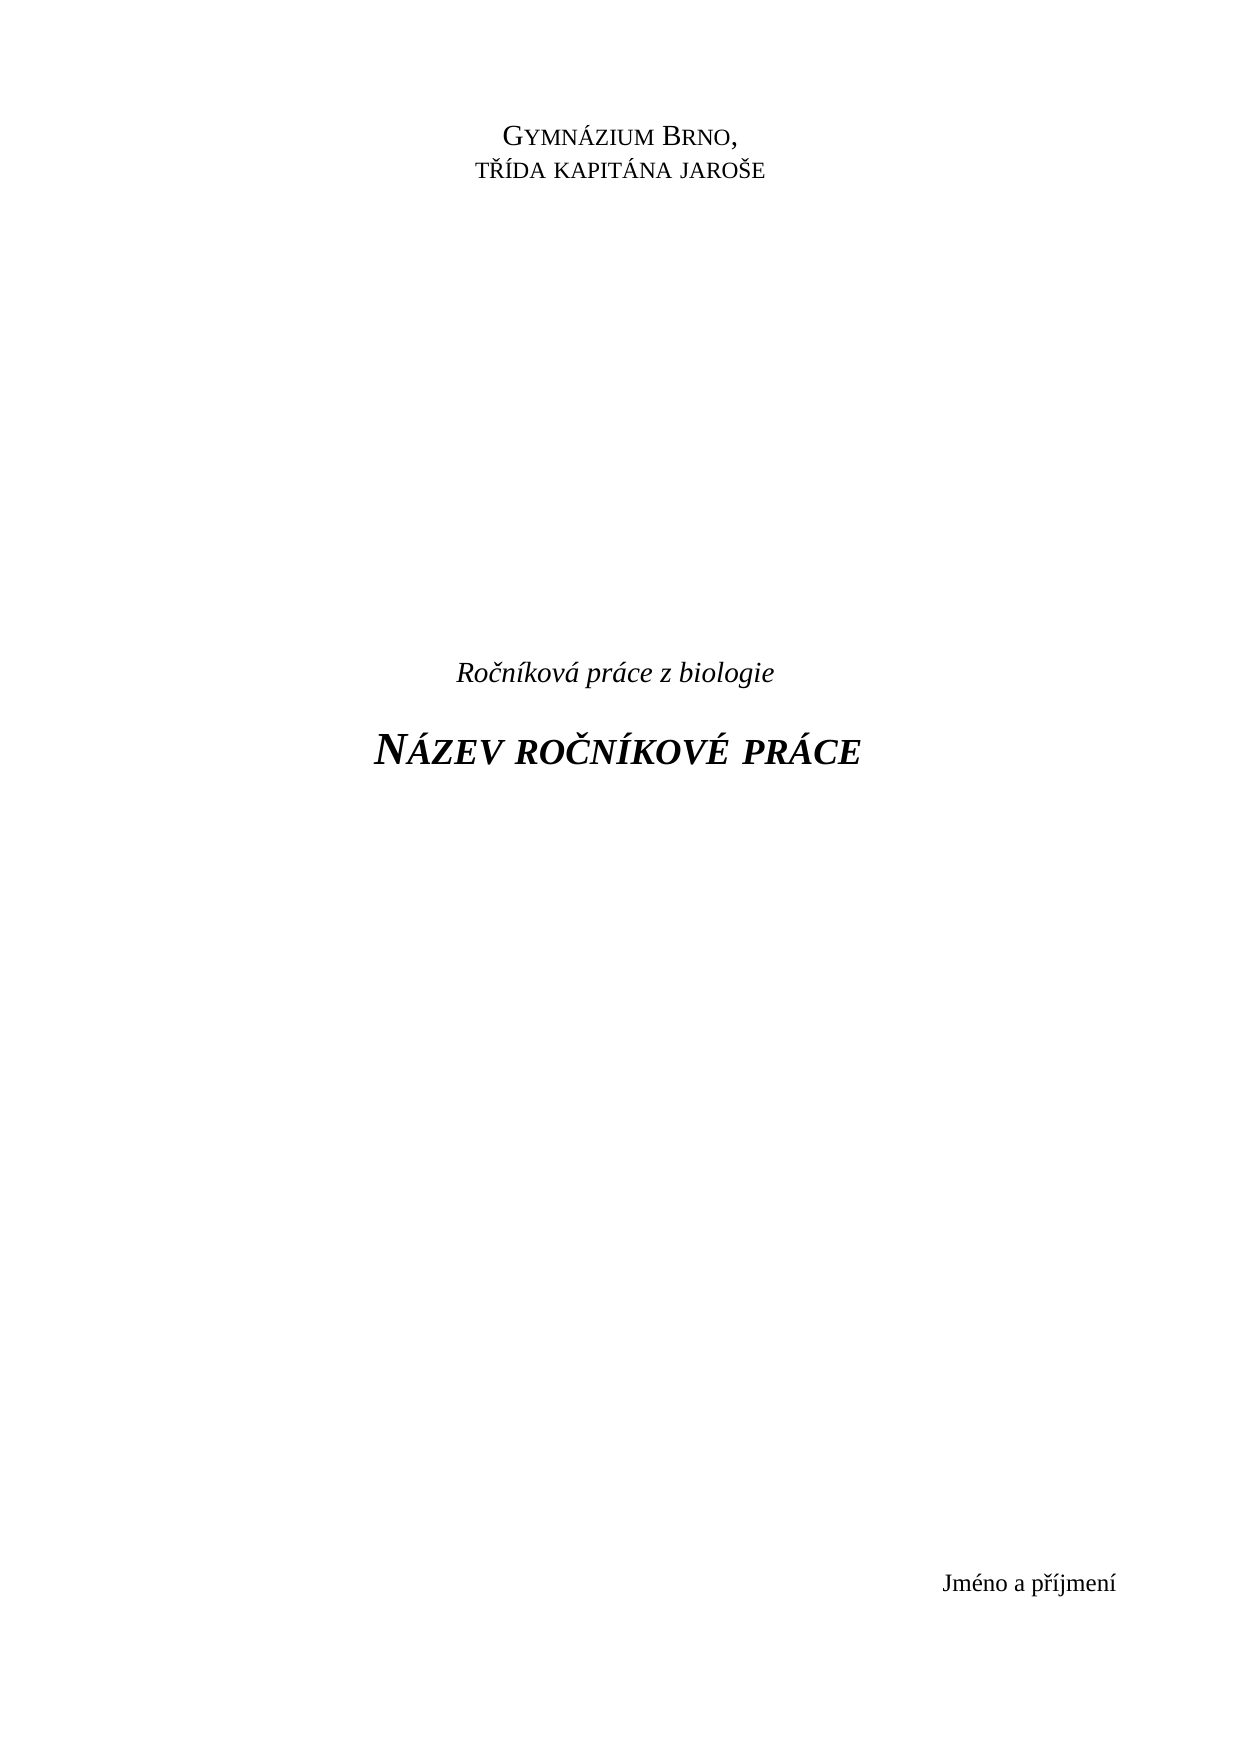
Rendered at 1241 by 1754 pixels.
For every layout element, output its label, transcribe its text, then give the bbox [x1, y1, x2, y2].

text Jméno a příjmení [118, 1568, 1122, 1597]
text Ročníková práce z biologie [118, 655, 1122, 688]
text třída kapitána jaroše [118, 152, 1122, 185]
text Gymnázium Brno, [118, 118, 1122, 152]
text Název ročníkové práce [118, 722, 1122, 774]
